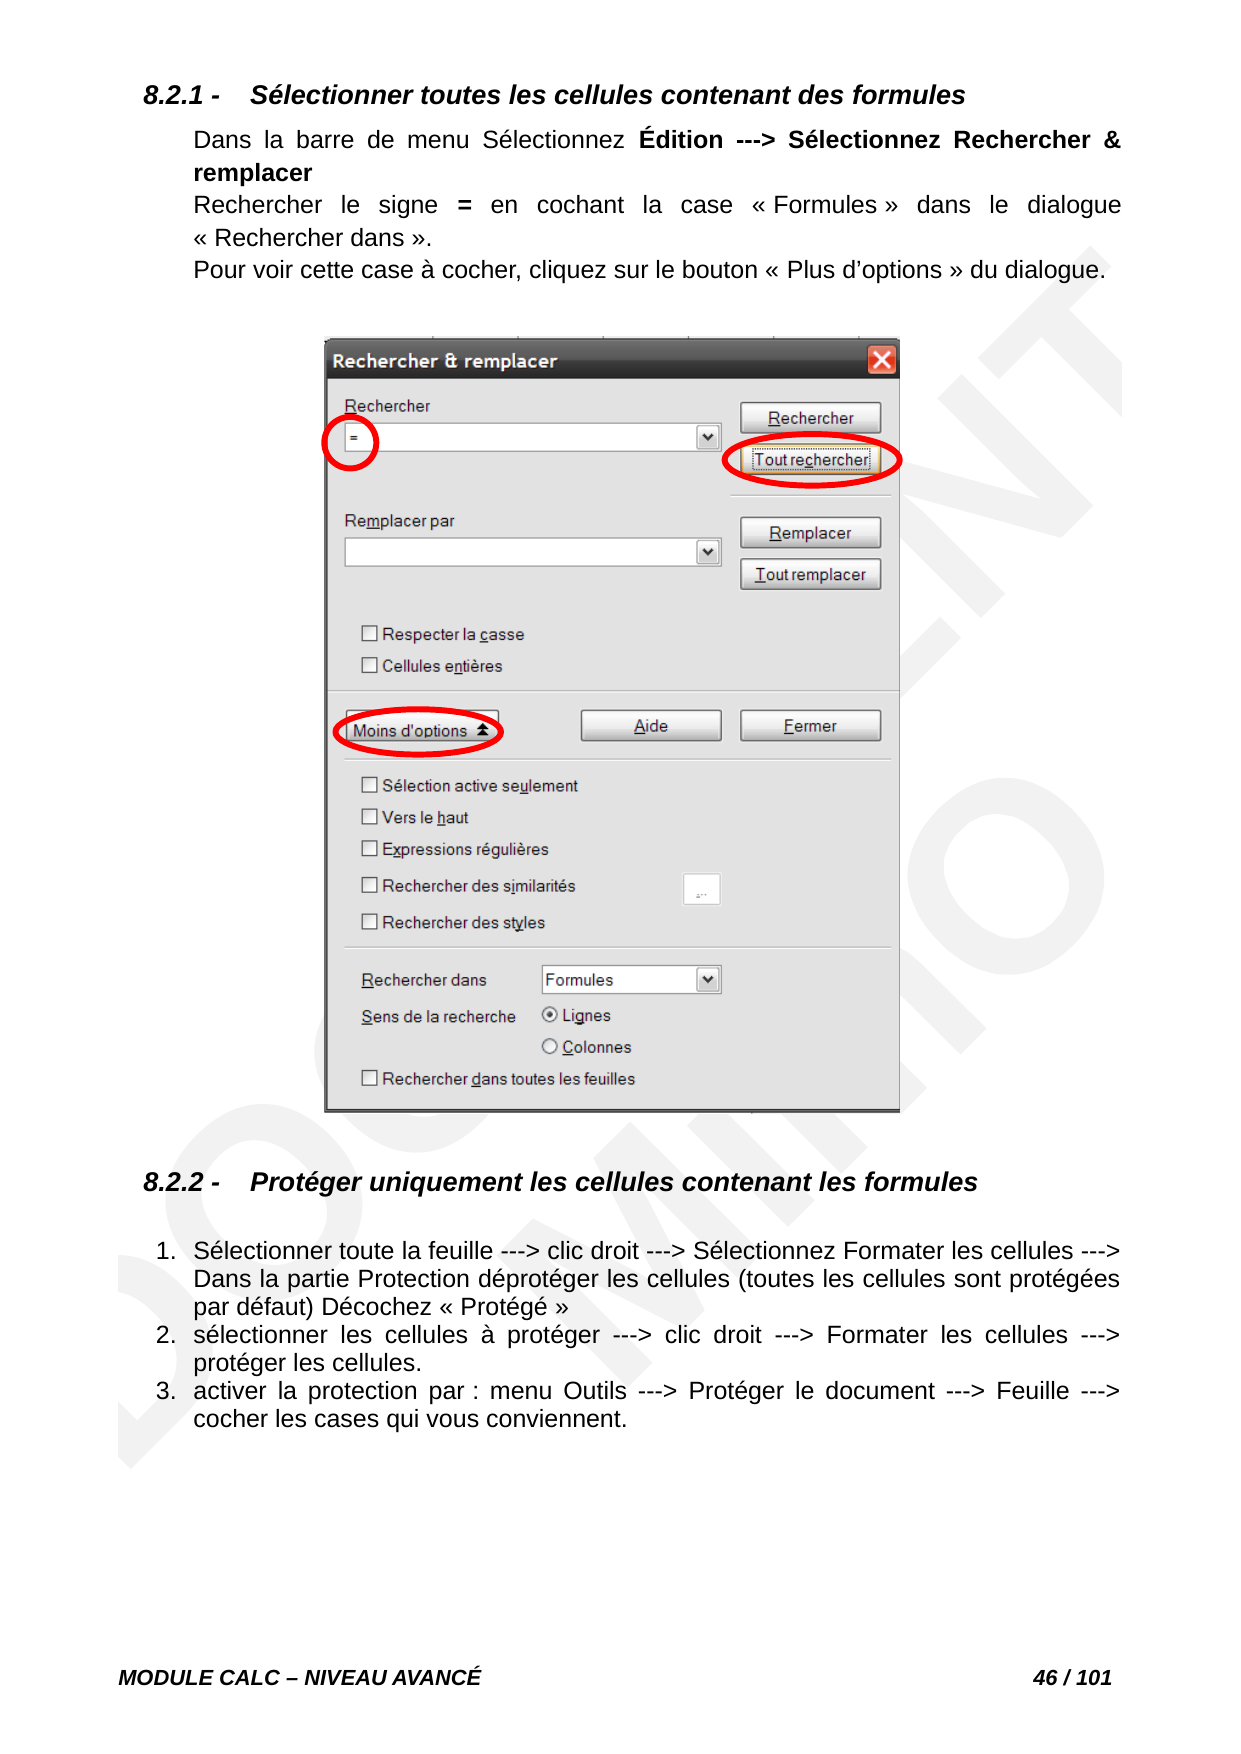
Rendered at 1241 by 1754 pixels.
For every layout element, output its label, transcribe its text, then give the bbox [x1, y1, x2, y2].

list Rechercher le signe = en cochant la case « Formules » dans le dialogue « Rechercher dans ». [156, 188, 1122, 253]
list activer la protection par : menu Outils ---> Protéger le document ---> Feuille ---> cocher les cases qui vous conviennent. [156, 1377, 1122, 1433]
picture [728, 438, 896, 482]
picture [328, 420, 373, 465]
subtitle Sélectionner toutes les cellules contenant des formules [143, 80, 1122, 110]
list sélectionner les cellules à protéger ---> clic droit ---> Formater les cellules ---> protéger les cellules. [156, 1321, 1122, 1377]
list Dans la barre de menu Sélectionnez Édition ---> Sélectionnez Rechercher & remplacer [156, 123, 1122, 188]
subtitle Protéger uniquement les cellules contenant les formules [143, 1166, 1122, 1197]
list Sélectionner toute la feuille ---> clic droit ---> Sélectionnez Formater les cellules ---> Dans la partie Protection déprotéger les cellules (toutes les cellules sont protégées par défaut) Décochez « Protégé » [156, 1237, 1122, 1321]
list Pour voir cette case à cocher, cliquez sur le bouton « Plus d’options » du dialogue. [156, 253, 1122, 285]
picture [324, 336, 900, 1114]
